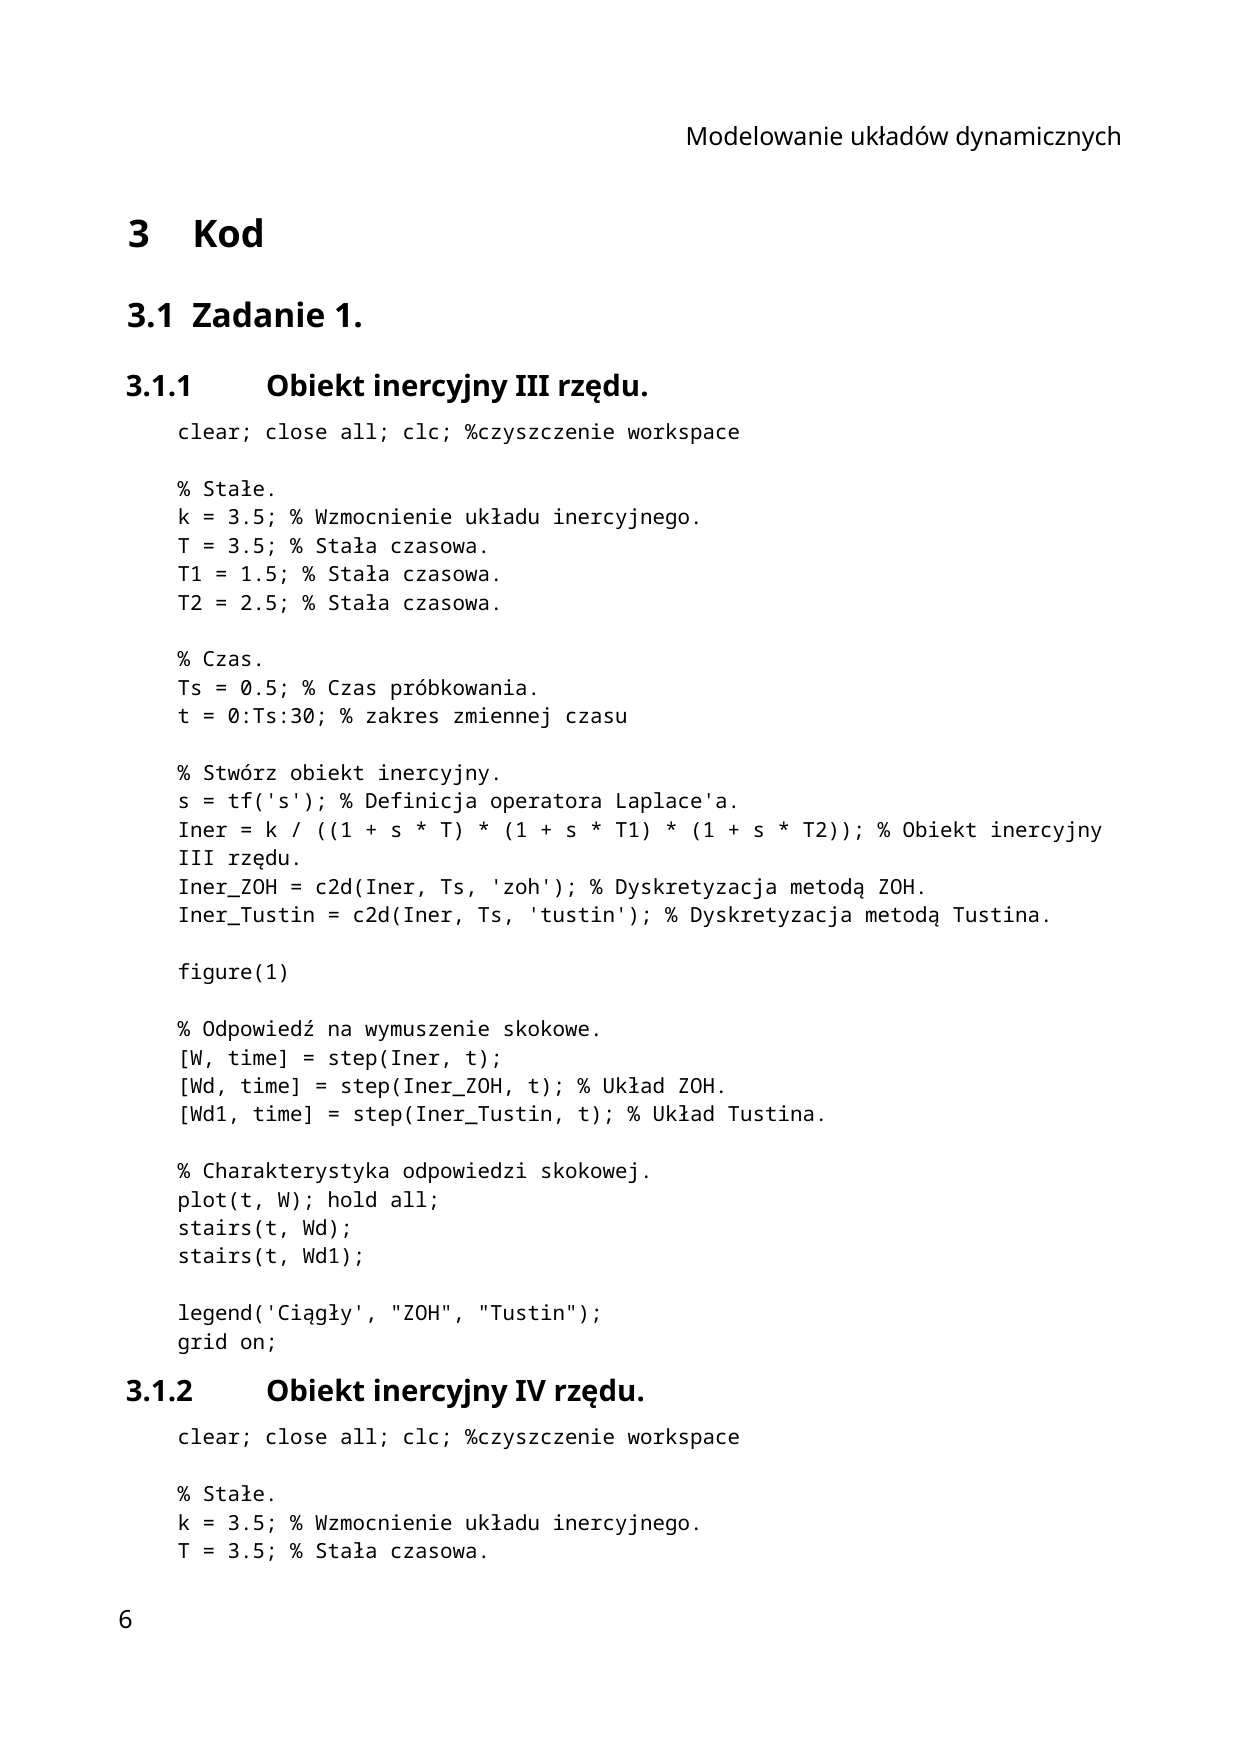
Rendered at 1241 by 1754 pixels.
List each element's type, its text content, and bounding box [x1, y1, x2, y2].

text stairs(t, Wd); [177, 1213, 1122, 1242]
text s = tf('s'); % Definicja operatora Laplace'a. [177, 787, 1122, 815]
text legend('Ciągły', "ZOH", "Tustin"); [177, 1298, 1122, 1327]
text k = 3.5; % Wzmocnienie układu inercyjnego. [177, 502, 1122, 531]
text [Wd1, time] = step(Iner_Tustin, t); % Układ Tustina. [177, 1099, 1122, 1128]
text [W, time] = step(Iner, t); [177, 1043, 1122, 1071]
text % Stałe. [177, 474, 1122, 502]
subtitle Obiekt inercyjny IV rzędu. [118, 1370, 1122, 1410]
text Iner_Tustin = c2d(Iner, Ts, 'tustin'); % Dyskretyzacja metodą Tustina. [177, 900, 1122, 929]
subtitle Obiekt inercyjny III rzędu. [118, 364, 1122, 404]
text T = 3.5; % Stała czasowa. [177, 1536, 1122, 1565]
text T = 3.5; % Stała czasowa. [177, 531, 1122, 559]
text Ts = 0.5; % Czas próbkowania. [177, 673, 1122, 701]
text clear; close all; clc; %czyszczenie workspace [177, 417, 1122, 445]
text t = 0:Ts:30; % zakres zmiennej czasu [177, 701, 1122, 730]
text % Stwórz obiekt inercyjny. [177, 758, 1122, 787]
text clear; close all; clc; %czyszczenie workspace [177, 1422, 1122, 1451]
text % Stałe. [177, 1479, 1122, 1508]
text figure(1) [177, 957, 1122, 986]
text % Charakterystyka odpowiedzi skokowej. [177, 1156, 1122, 1185]
text plot(t, W); hold all; [177, 1185, 1122, 1213]
text T1 = 1.5; % Stała czasowa. [177, 559, 1122, 588]
subtitle Kod [118, 207, 1122, 258]
text % Odpowiedź na wymuszenie skokowe. [177, 1014, 1122, 1043]
text Iner_ZOH = c2d(Iner, Ts, 'zoh'); % Dyskretyzacja metodą ZOH. [177, 872, 1122, 900]
text Iner = k / ((1 + s * T) * (1 + s * T1) * (1 + s * T2)); % Obiekt inercyjny III rzędu. [177, 815, 1122, 872]
text [Wd, time] = step(Iner_ZOH, t); % Układ ZOH. [177, 1071, 1122, 1099]
text T2 = 2.5; % Stała czasowa. [177, 588, 1122, 616]
text stairs(t, Wd1); [177, 1242, 1122, 1270]
text % Czas. [177, 644, 1122, 673]
text grid on; [177, 1327, 1122, 1355]
subtitle Zadanie 1. [118, 292, 1122, 337]
text k = 3.5; % Wzmocnienie układu inercyjnego. [177, 1508, 1122, 1536]
